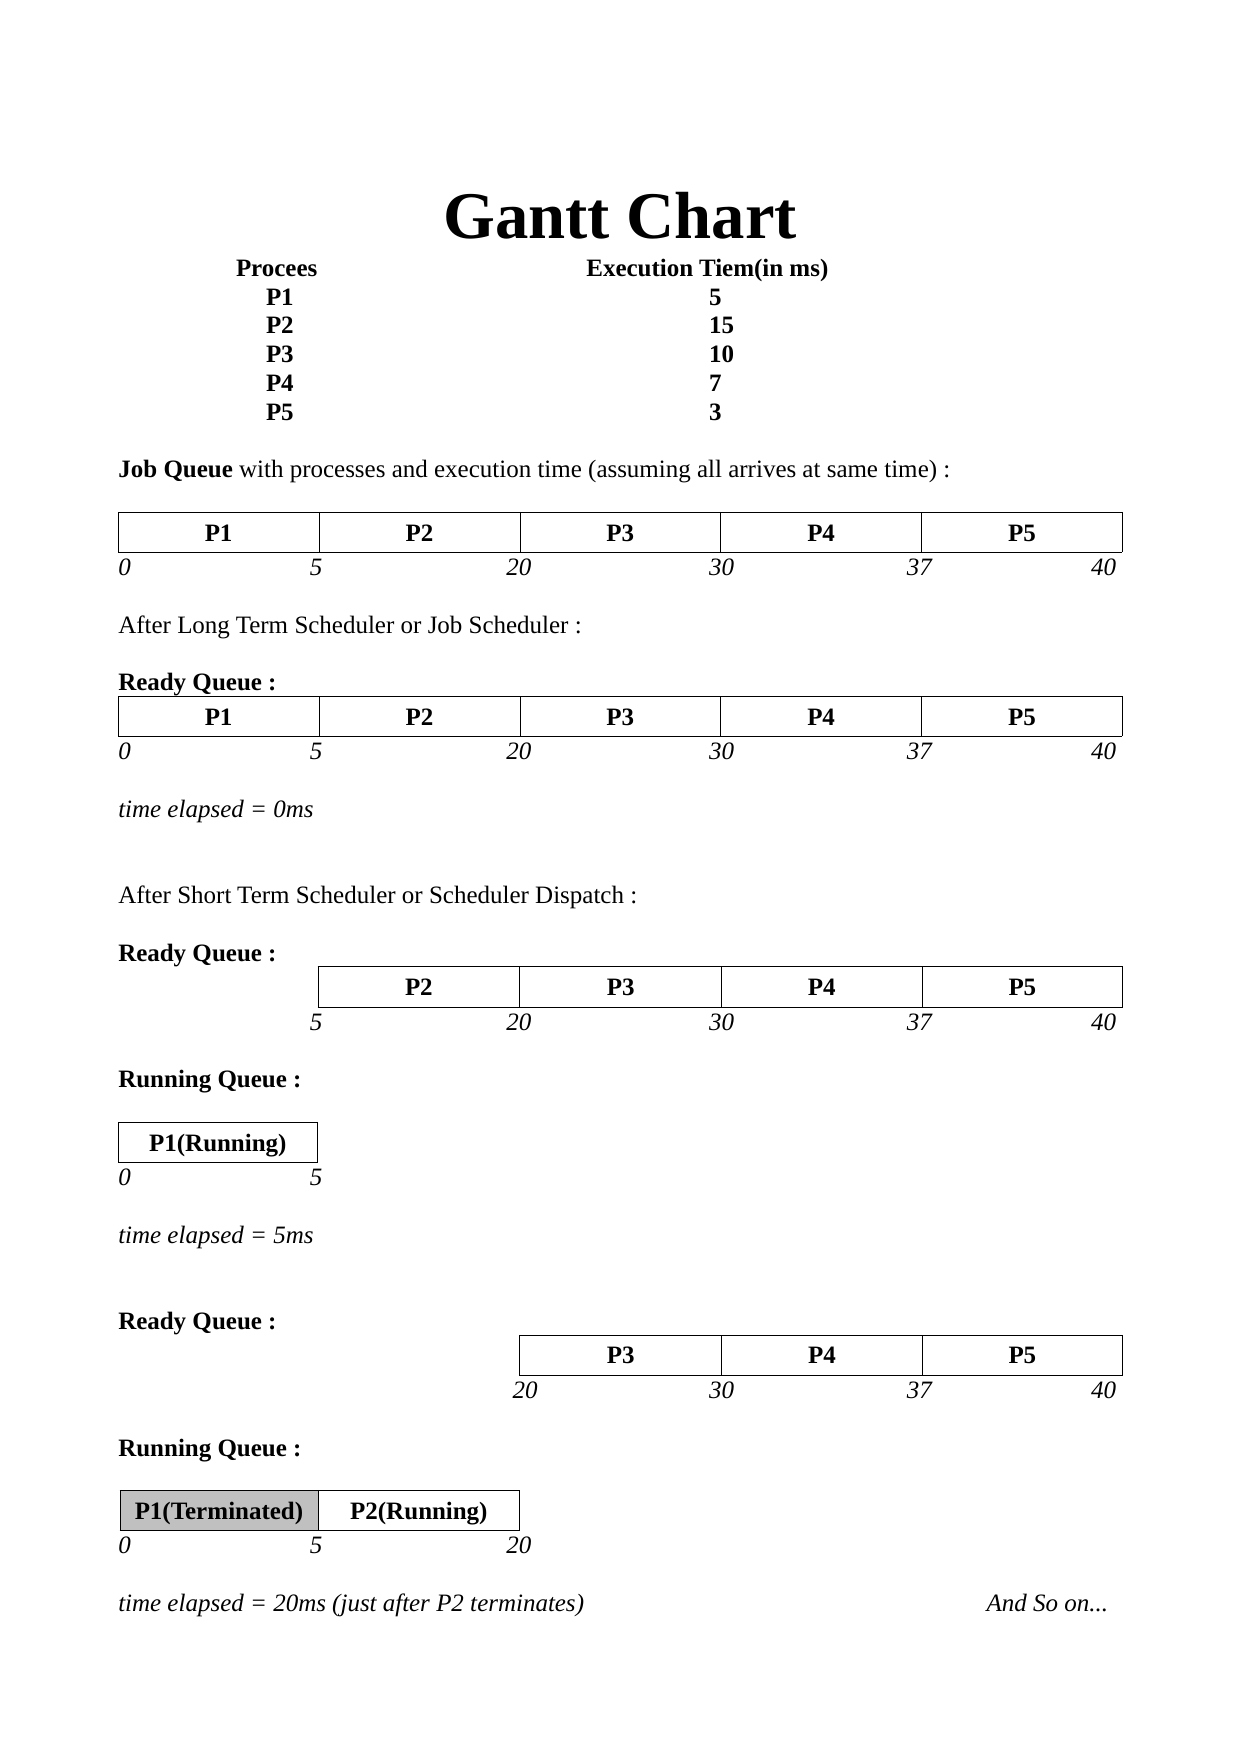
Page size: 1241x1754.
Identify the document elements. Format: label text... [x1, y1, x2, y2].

table_header P1(Terminated) [121, 1491, 318, 1530]
table_header P5 [922, 697, 1122, 736]
table_header P4 [722, 967, 922, 1007]
table_header P1(Running) [119, 1123, 317, 1162]
text After Short Term Scheduler or Scheduler Dispatch : [118, 880, 1122, 909]
text Procees Execution Tiem(in ms) [118, 253, 1122, 282]
table_header P5 [923, 967, 1122, 1007]
table_header P2 [320, 513, 520, 552]
text 0 5 20 30 37 40 [118, 737, 1122, 765]
text Gantt Chart [118, 176, 1122, 253]
table_header P4 [721, 513, 921, 552]
table_header P1 [119, 697, 319, 736]
text time elapsed = 0ms [118, 794, 1122, 823]
table_header P2(Running) [319, 1491, 519, 1530]
table_header P3 [520, 967, 721, 1007]
text 0 5 [118, 1162, 1122, 1191]
text 0 5 20 30 37 40 [118, 553, 1122, 581]
text Ready Queue : [118, 1306, 1122, 1335]
table_header P5 [922, 513, 1122, 552]
text time elapsed = 20ms (just after P2 terminates) And So on... [118, 1588, 1122, 1617]
table_header P2 [320, 697, 520, 736]
text P4 7 [118, 368, 1122, 397]
text P2 15 [118, 311, 1122, 339]
text P3 10 [118, 339, 1122, 368]
text Running Queue : [118, 1064, 1122, 1093]
text 20 30 37 40 [118, 1375, 1122, 1404]
text Job Queue with processes and execution time (assuming all arrives at same time) : [118, 454, 1122, 483]
text Ready Queue : [118, 667, 1122, 696]
text time elapsed = 5ms [118, 1220, 1122, 1248]
table_header P2 [319, 967, 519, 1007]
table_header P3 [520, 1336, 721, 1375]
text After Long Term Scheduler or Job Scheduler : [118, 610, 1122, 638]
table_header P5 [923, 1336, 1122, 1375]
table_header P3 [521, 513, 720, 552]
text P1 5 [118, 282, 1122, 311]
text Running Queue : [118, 1433, 1122, 1461]
text 5 20 30 37 40 [118, 1007, 1122, 1036]
table_header P4 [722, 1336, 922, 1375]
table_header P4 [721, 697, 921, 736]
table_header P1 [119, 513, 319, 552]
text P5 3 [118, 397, 1122, 426]
table_header P3 [521, 697, 720, 736]
text 0 5 20 [118, 1531, 1122, 1559]
text Ready Queue : [118, 938, 1122, 966]
